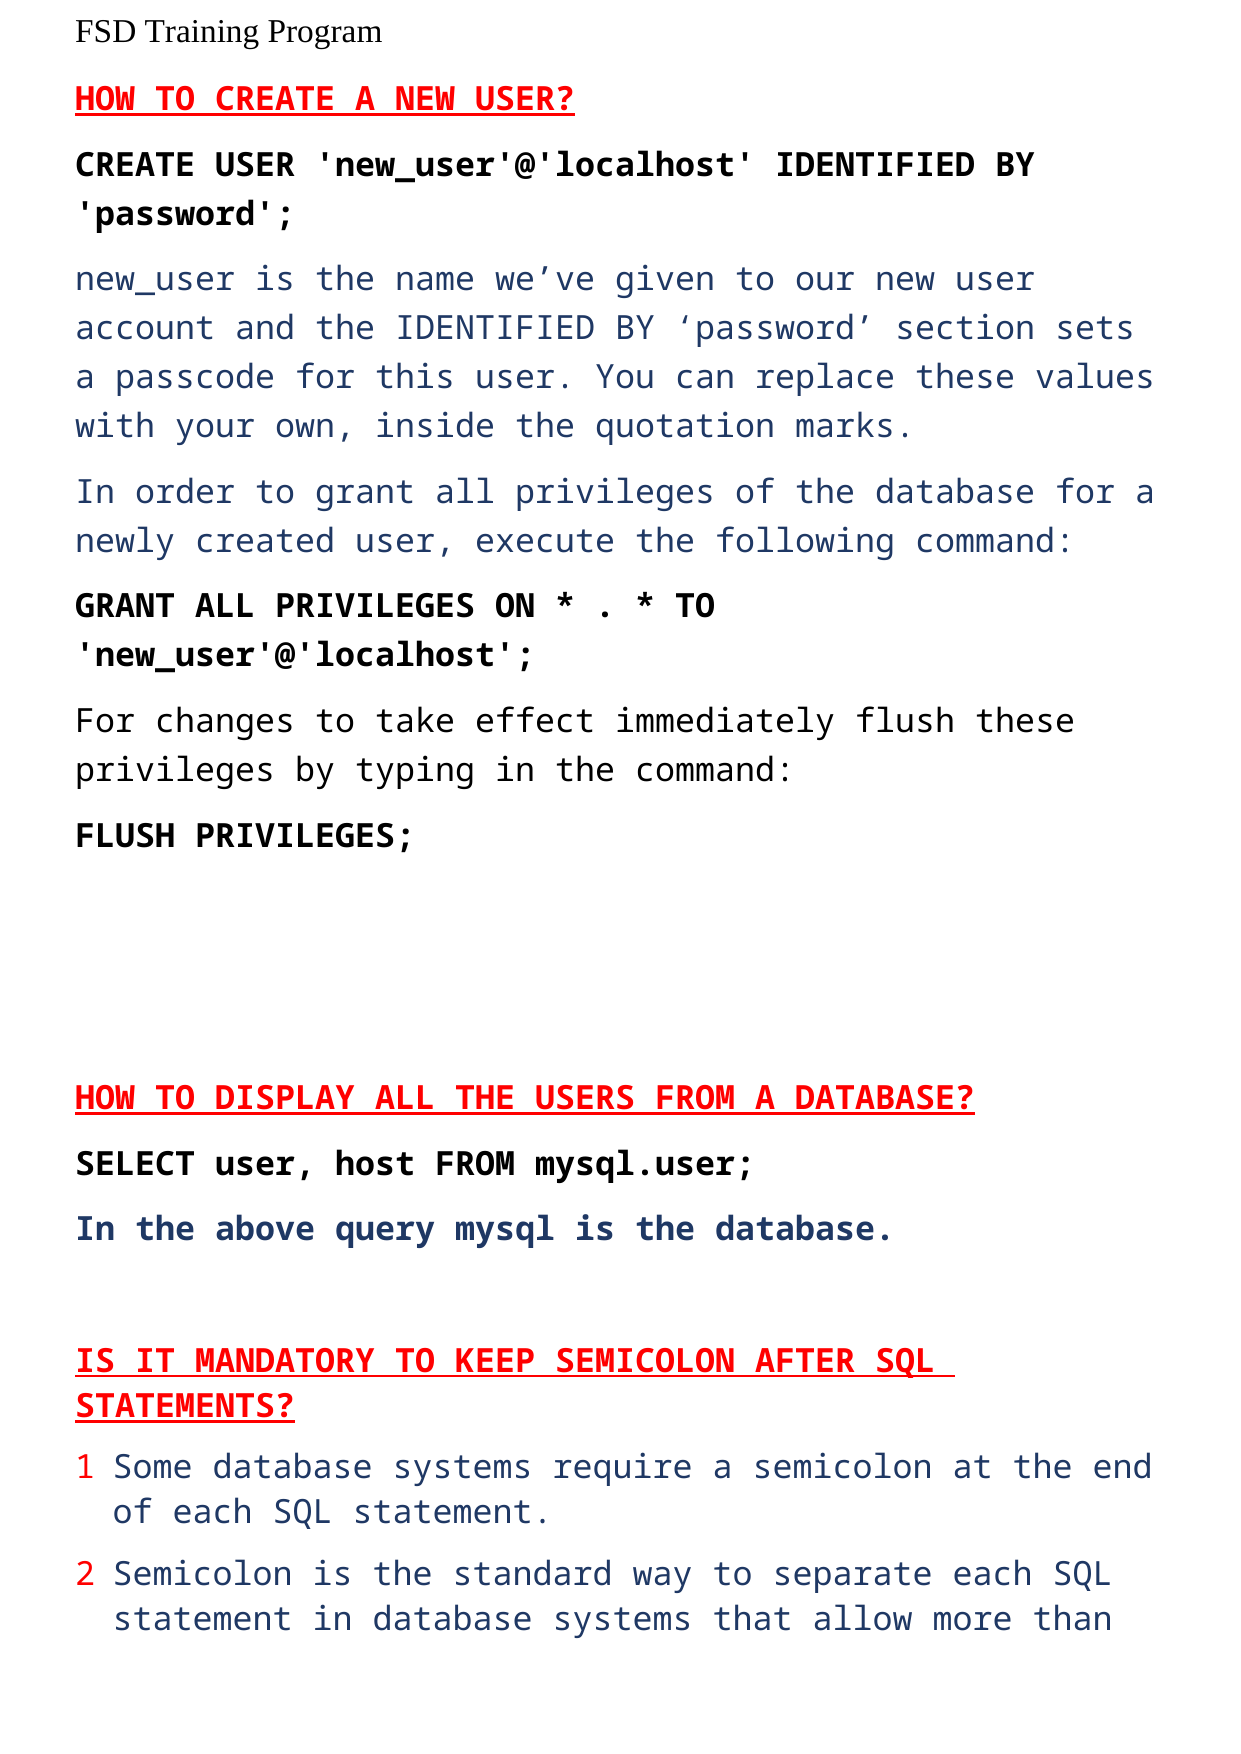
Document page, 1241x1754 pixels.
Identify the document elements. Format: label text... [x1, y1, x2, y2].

text SELECT user, host FROM mysql.user; [75, 1139, 1165, 1185]
text CREATE USER 'new_user'@'localhost' IDENTIFIED BY 'password'; [75, 141, 1165, 235]
subtitle IS IT MANDATORY TO KEEP SEMICOLON AFTER SQL STATEMENTS? [75, 1336, 1165, 1427]
text In the above query mysql is the database. [75, 1205, 1165, 1251]
text In order to grant all privileges of the database for a newly created user, execute the following command: [75, 468, 1165, 562]
text HOW TO CREATE A NEW USER? [75, 75, 1165, 120]
text For changes to take effect immediately flush these privileges by typing in the command: [75, 697, 1165, 791]
text GRANT ALL PRIVILEGES ON * . * TO 'new_user'@'localhost'; [75, 582, 1165, 677]
text FLUSH PRIVILEGES; [75, 811, 1165, 857]
text new_user is the name we’ve given to our new user account and the IDENTIFIED BY ‘password’ section sets a passcode for this user. You can replace these values with your own, inside the quotation marks. [75, 255, 1165, 447]
text HOW TO DISPLAY ALL THE USERS FROM A DATABASE? [75, 1074, 1165, 1119]
list Semicolon is the standard way to separate each SQL statement in database systems that allow more than [75, 1549, 1165, 1640]
list Some database systems require a semicolon at the end of each SQL statement. [75, 1443, 1165, 1534]
